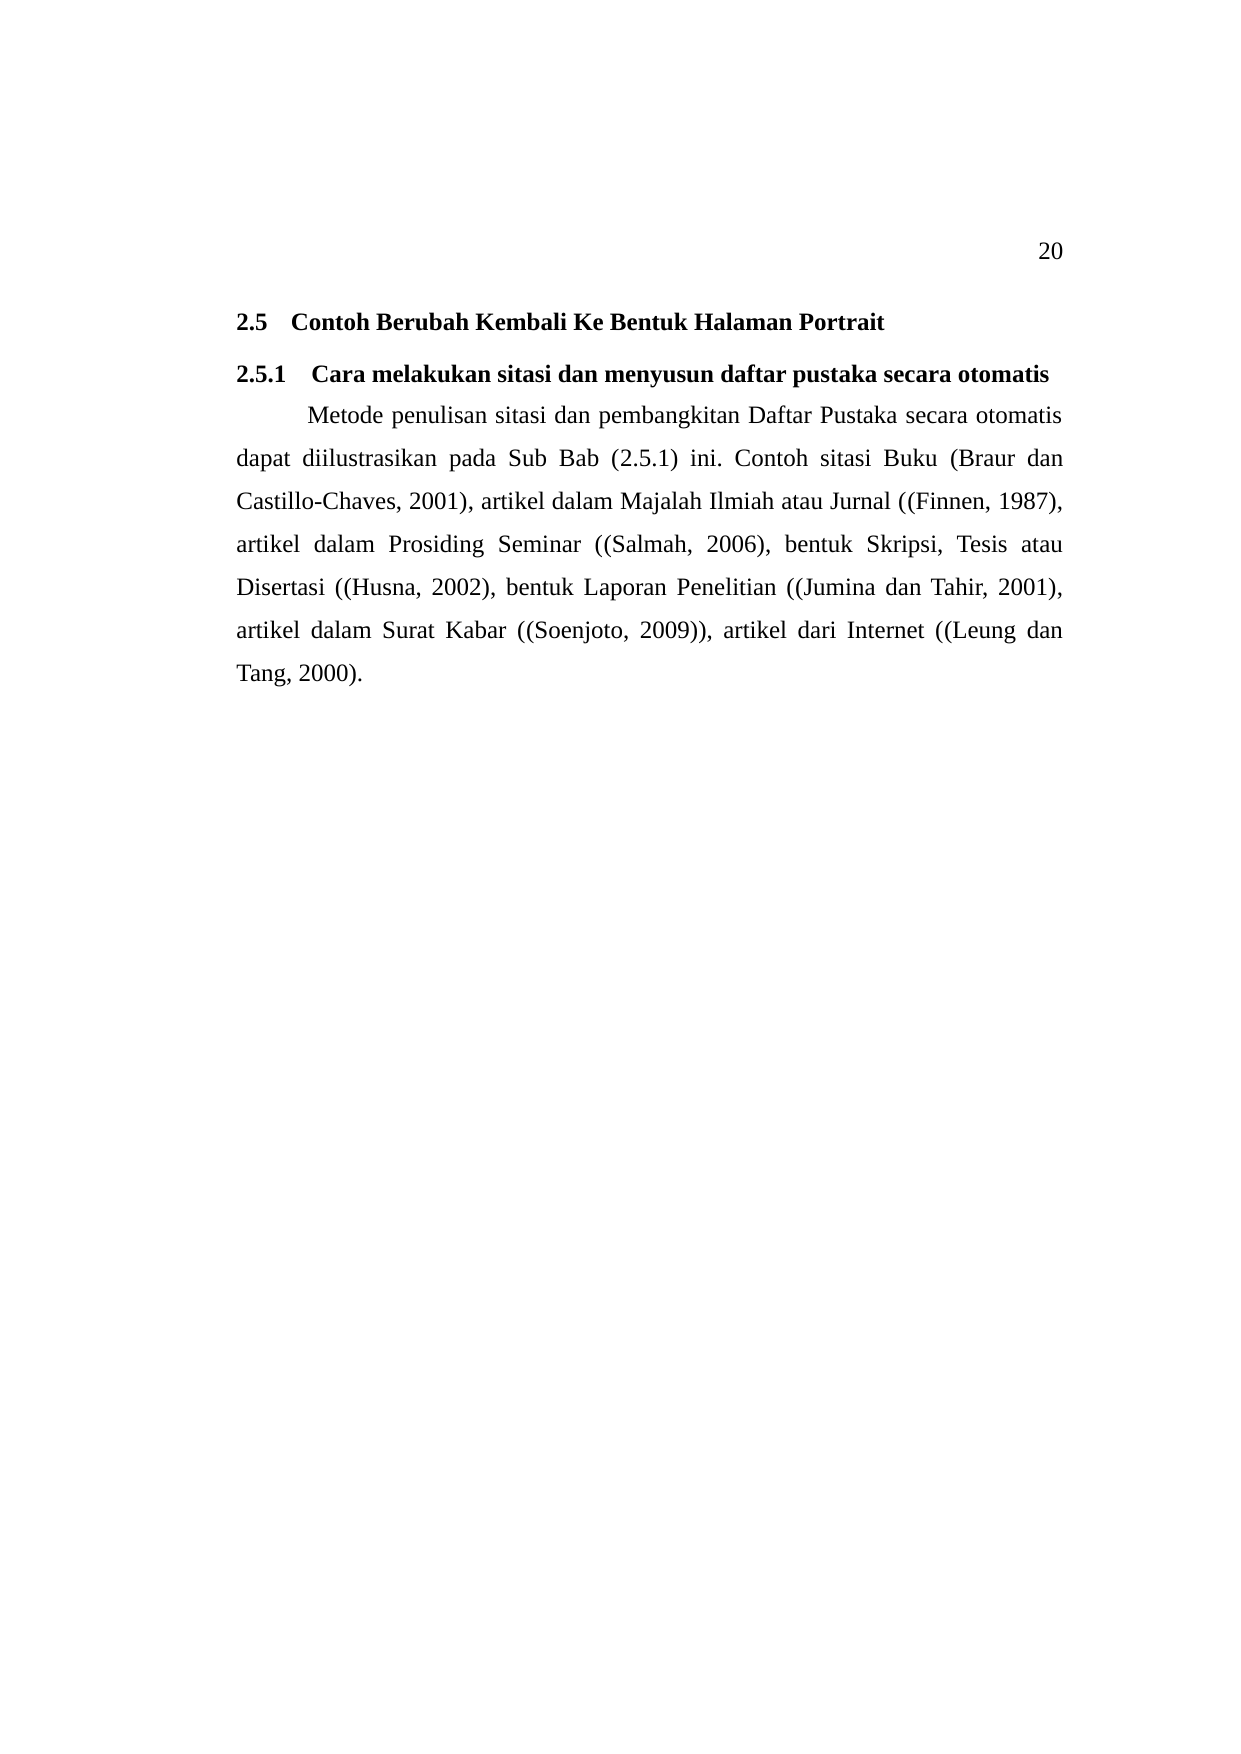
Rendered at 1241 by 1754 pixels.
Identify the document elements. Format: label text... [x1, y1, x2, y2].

subtitle Contoh berubah kembali ke bentuk halaman portrait [236, 307, 1063, 336]
text Metode penulisan sitasi dan pembangkitan Daftar Pustaka secara otomatis dapat diilustrasikan pada Sub Bab (2.5.1) ini. Contoh sitasi Buku (Braur dan Castillo-Chaves, 2001), artikel dalam Majalah Ilmiah atau Jurnal ((Finnen, 1987), artikel dalam Prosiding Seminar ((Salmah, 2006), bentuk Skripsi, Tesis atau Disertasi ((Husna, 2002), bentuk Laporan Penelitian ((Jumina dan Tahir, 2001), artikel dalam Surat Kabar ((Soenjoto, 2009)), artikel dari Internet ((Leung dan Tang, 2000). [236, 400, 1063, 687]
subtitle Cara melakukan sitasi dan menyusun daftar pustaka secara otomatis [236, 359, 1063, 388]
